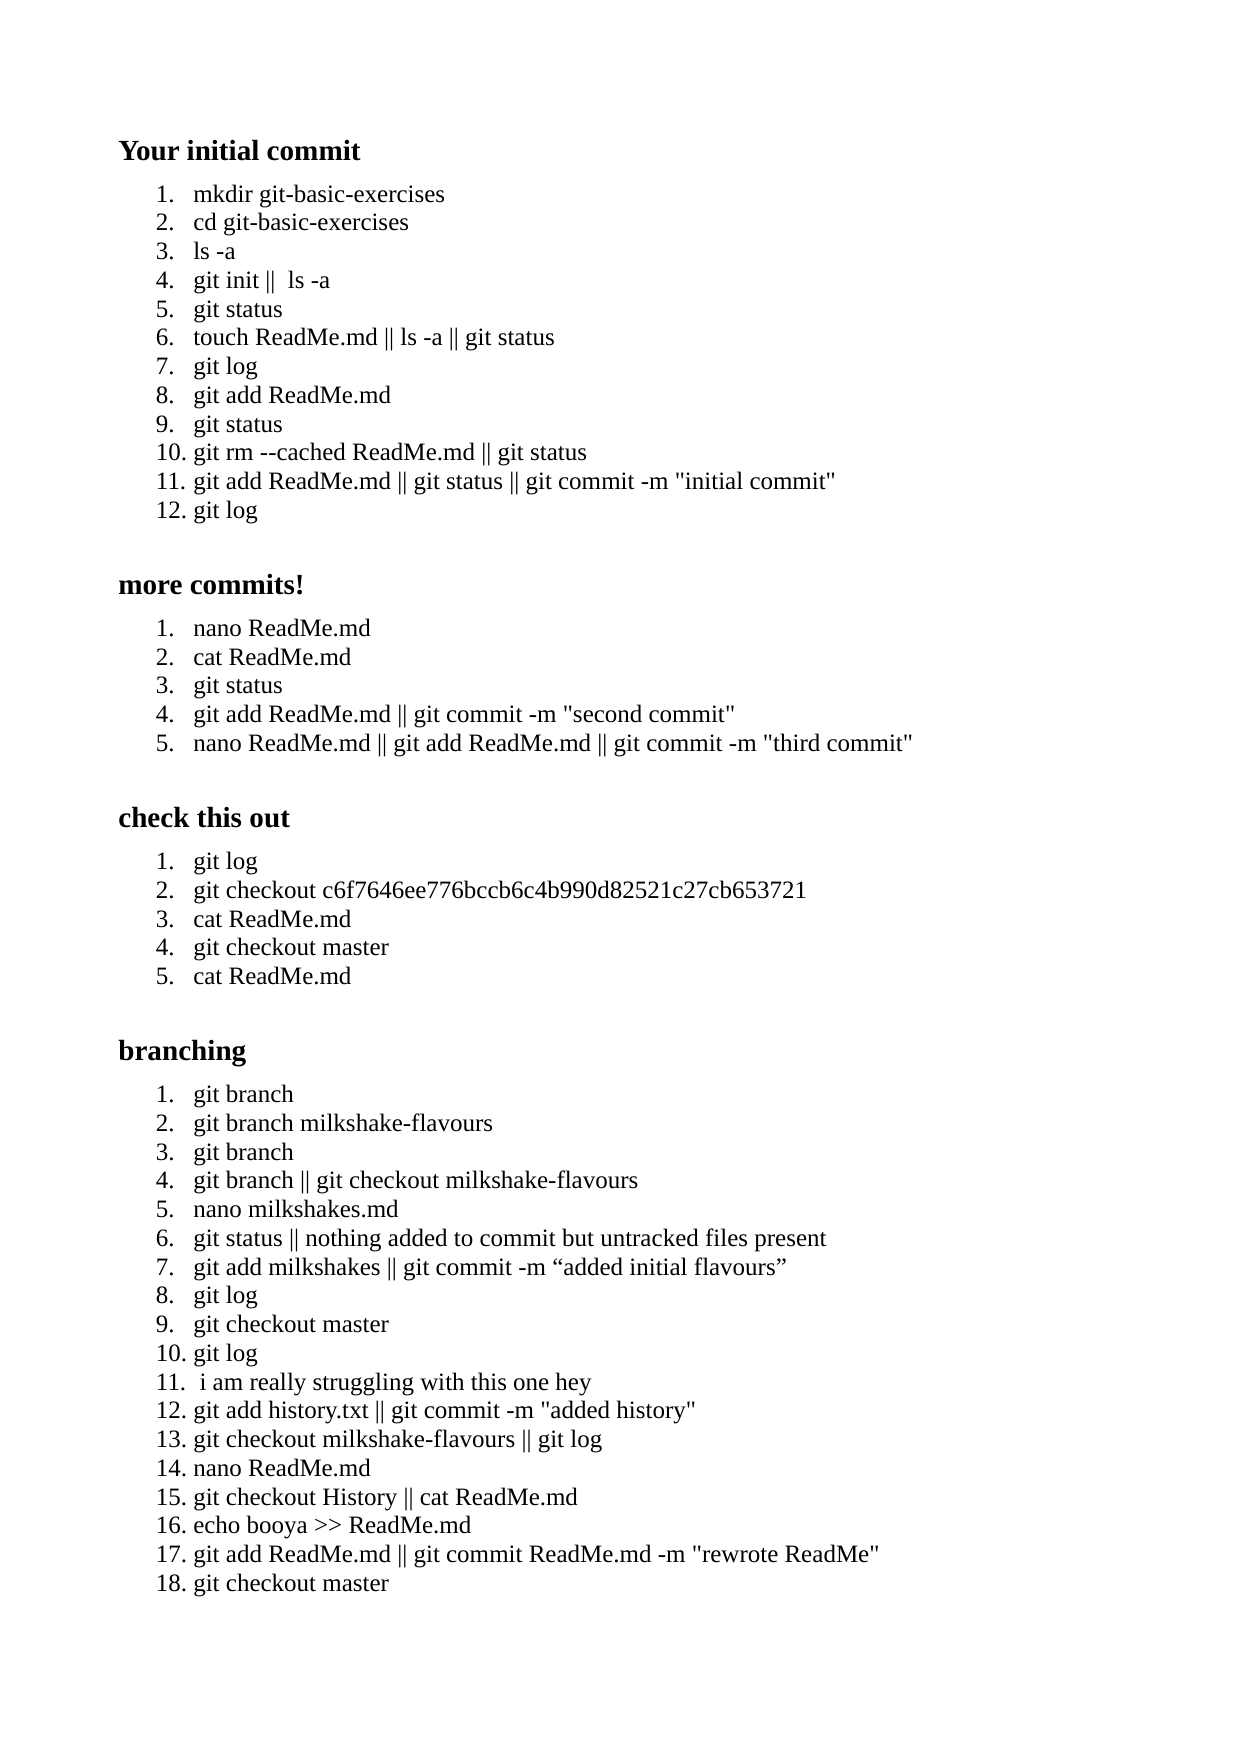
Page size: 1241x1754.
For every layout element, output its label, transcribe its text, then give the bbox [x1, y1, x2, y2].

list git log [156, 495, 1122, 524]
list nano ReadMe.md || git add ReadMe.md || git commit -m "third commit" [156, 728, 1122, 757]
list git init || ls -a [156, 265, 1122, 294]
list git status [156, 294, 1122, 322]
list git rm --cached ReadMe.md || git status [156, 437, 1122, 466]
list git add milkshakes || git commit -m “added initial flavours” [156, 1252, 1122, 1281]
list cat ReadMe.md [156, 642, 1122, 671]
list git branch [156, 1079, 1122, 1108]
list git log [156, 351, 1122, 380]
list git checkout master [156, 1568, 1122, 1597]
list git checkout milkshake-flavours || git log [156, 1424, 1122, 1453]
list git log [156, 1338, 1122, 1367]
list echo booya >> ReadMe.md [156, 1511, 1122, 1539]
list git branch [156, 1137, 1122, 1166]
list cat ReadMe.md [156, 961, 1122, 990]
list git add ReadMe.md [156, 380, 1122, 409]
list git checkout master [156, 1309, 1122, 1338]
list cat ReadMe.md [156, 904, 1122, 932]
subtitle branching [118, 1033, 1122, 1067]
list mkdir git-basic-exercises [156, 179, 1122, 207]
list git checkout master [156, 932, 1122, 961]
list cd git-basic-exercises [156, 207, 1122, 236]
list git add history.txt || git commit -m "added history" [156, 1396, 1122, 1424]
list git checkout History || cat ReadMe.md [156, 1482, 1122, 1511]
list ls -a [156, 236, 1122, 265]
list git branch milkshake-flavours [156, 1108, 1122, 1137]
list git add ReadMe.md || git status || git commit -m "initial commit" [156, 466, 1122, 495]
list git checkout c6f7646ee776bccb6c4b990d82521c27cb653721 [156, 875, 1122, 904]
list nano ReadMe.md [156, 613, 1122, 642]
subtitle check this out [118, 800, 1122, 834]
list i am really struggling with this one hey [156, 1367, 1122, 1396]
list touch ReadMe.md || ls -a || git status [156, 322, 1122, 351]
list git status [156, 671, 1122, 699]
list git log [156, 846, 1122, 875]
list nano milkshakes.md [156, 1194, 1122, 1223]
subtitle more commits! [118, 567, 1122, 601]
list git log [156, 1281, 1122, 1309]
list git branch || git checkout milkshake-flavours [156, 1166, 1122, 1194]
list git add ReadMe.md || git commit ReadMe.md -m "rewrote ReadMe" [156, 1539, 1122, 1568]
list git status [156, 409, 1122, 437]
list git status || nothing added to commit but untracked files present [156, 1223, 1122, 1252]
list git add ReadMe.md || git commit -m "second commit" [156, 699, 1122, 728]
subtitle Your initial commit [118, 133, 1122, 166]
list nano ReadMe.md [156, 1453, 1122, 1482]
